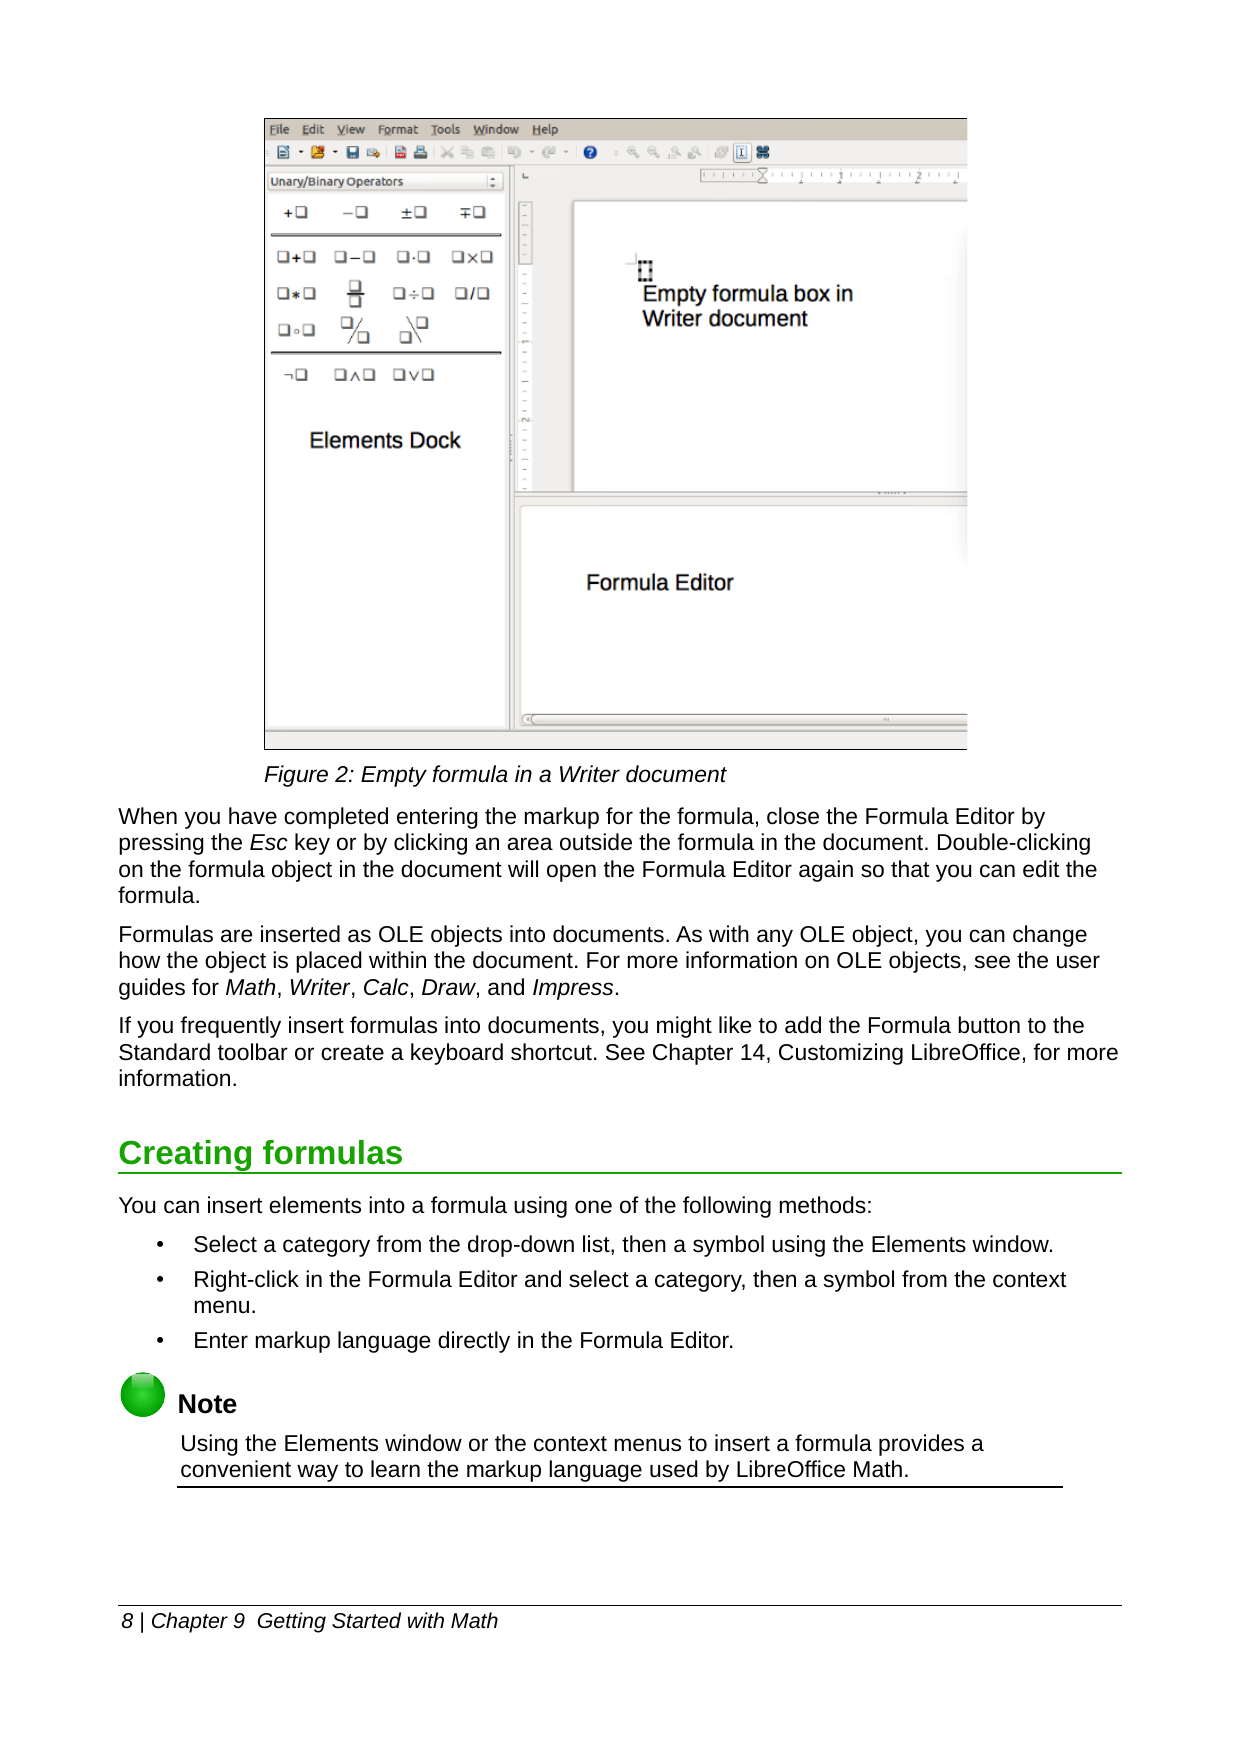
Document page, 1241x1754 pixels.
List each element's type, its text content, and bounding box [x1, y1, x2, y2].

text If you frequently insert formulas into documents, you might like to add the Formula button to the Standard toolbar or create a keyboard shortcut. See Chapter 14, Customizing LibreOffice, for more information. [118, 1012, 1122, 1091]
text Formulas are inserted as OLE objects into documents. As with any OLE object, you can change how the object is placed within the document. For more information on OLE objects, see the user guides for Math, Writer, Calc, Draw, and Impress. [118, 921, 1122, 1000]
text You can insert elements into a formula using one of the following methods: [118, 1192, 1122, 1218]
list Select a category from the drop-down list, then a symbol using the Elements window. [156, 1231, 1122, 1257]
text Using the Elements window or the context menus to insert a formula provides a convenient way to learn the markup language used by LibreOffice Math. [177, 1427, 1063, 1486]
list Enter markup language directly in the Formula Editor. [156, 1327, 1122, 1354]
text When you have completed entering the markup for the formula, close the Formula Editor by pressing the Esc key or by clicking an area outside the formula in the document. Double-clicking on the formula object in the document will open the Formula Editor again so that you can edit the formula. [118, 803, 1122, 908]
list Right-click in the Formula Editor and select a category, then a symbol from the context menu. [156, 1266, 1122, 1318]
picture [265, 118, 968, 749]
subtitle Creating formulas [118, 1133, 1122, 1172]
text Figure 2: Empty formula in a Writer document [264, 761, 976, 788]
subtitle Note [118, 1370, 1122, 1419]
